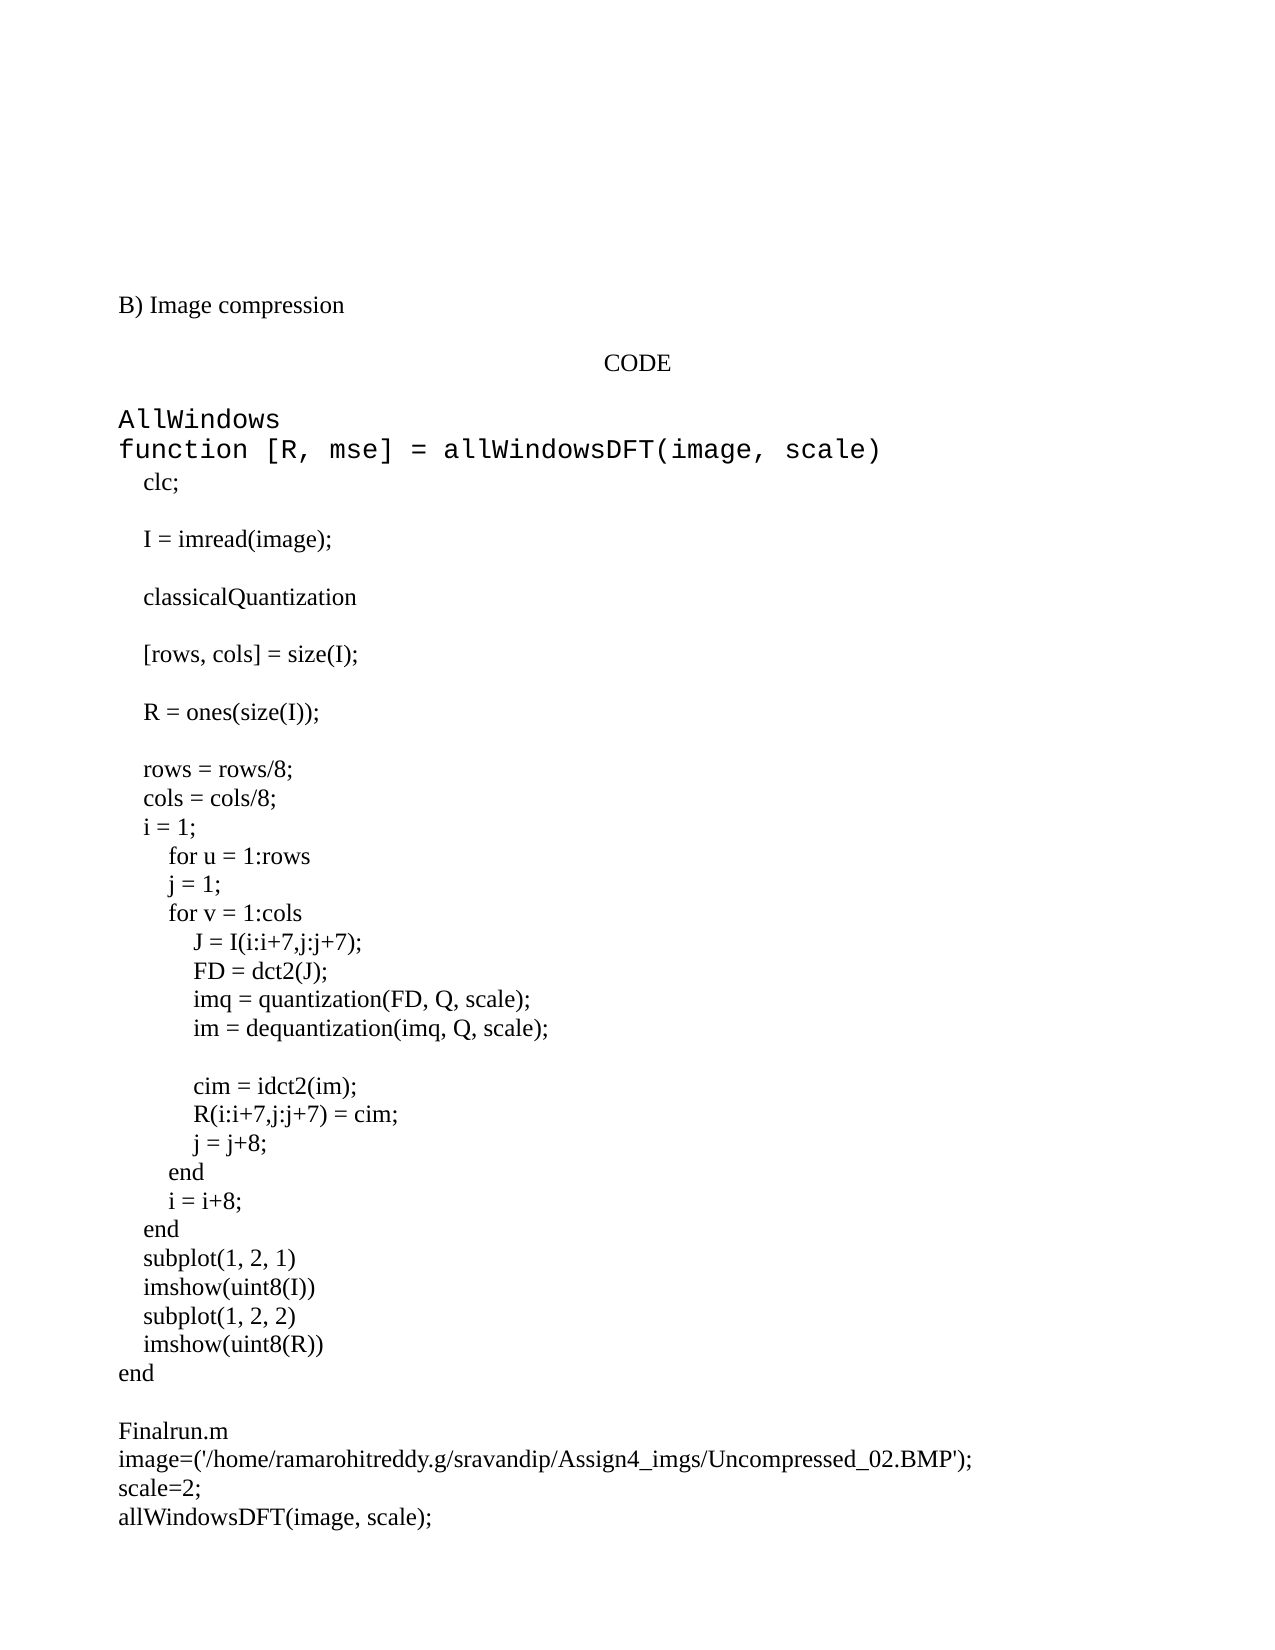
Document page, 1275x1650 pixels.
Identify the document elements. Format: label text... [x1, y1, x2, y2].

text scale=2; [118, 1473, 1157, 1502]
text image=('/home/ramarohitreddy.g/sravandip/Assign4_imgs/Uncompressed_02.BMP'); [118, 1444, 1157, 1473]
text i = i+8; [118, 1186, 1157, 1214]
text rows = rows/8; [118, 754, 1157, 783]
text R(i:i+7,j:j+7) = cim; [118, 1099, 1157, 1128]
text for v = 1:cols [118, 898, 1157, 927]
text end [118, 1157, 1157, 1186]
text j = 1; [118, 869, 1157, 898]
text imq = quantization(FD, Q, scale); [118, 984, 1157, 1013]
text cols = cols/8; [118, 783, 1157, 812]
text I = imread(image); [118, 524, 1157, 553]
text imshow(uint8(R)) [118, 1329, 1157, 1358]
text clc; [118, 467, 1157, 496]
text CODE [118, 348, 1157, 377]
text for u = 1:rows [118, 841, 1157, 869]
text cim = idct2(im); [118, 1071, 1157, 1099]
text J = I(i:i+7,j:j+7); [118, 927, 1157, 956]
text subplot(1, 2, 1) [118, 1243, 1157, 1272]
text function [R, mse] = allWindowsDFT(image, scale) [118, 436, 1157, 467]
text subplot(1, 2, 2) [118, 1301, 1157, 1329]
text AllWindows [118, 406, 1157, 436]
text j = j+8; [118, 1128, 1157, 1157]
text allWindowsDFT(image, scale); [118, 1502, 1157, 1531]
text FD = dct2(J); [118, 956, 1157, 984]
text i = 1; [118, 812, 1157, 841]
text Finalrun.m [118, 1416, 1157, 1444]
text end [118, 1214, 1157, 1243]
text B) Image compression [118, 291, 1157, 319]
text imshow(uint8(I)) [118, 1272, 1157, 1301]
text im = dequantization(imq, Q, scale); [118, 1013, 1157, 1042]
text R = ones(size(I)); [118, 697, 1157, 726]
text end [118, 1358, 1157, 1387]
text [rows, cols] = size(I); [118, 639, 1157, 668]
text classicalQuantization [118, 582, 1157, 611]
